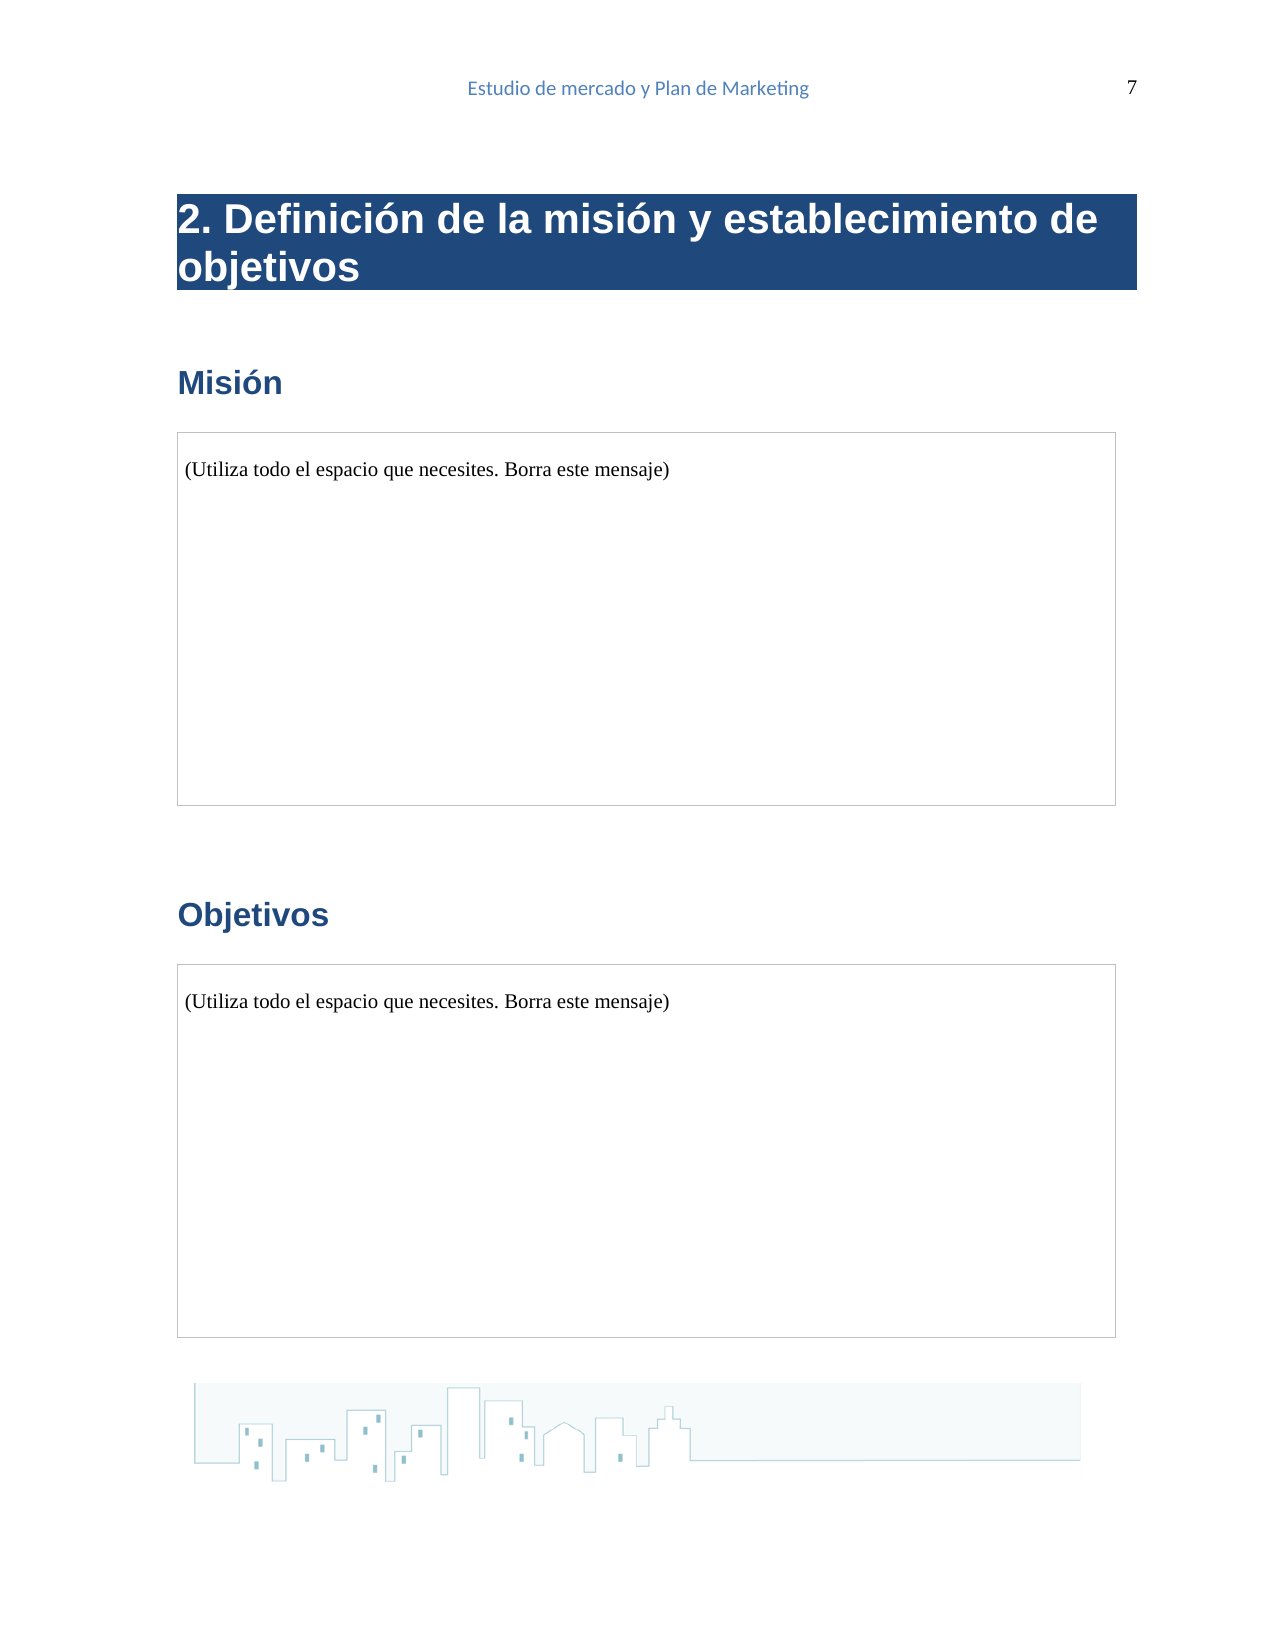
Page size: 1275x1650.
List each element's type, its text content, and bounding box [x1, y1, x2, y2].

text 2. Definición de la misión y establecimiento de objetivos [177, 194, 1137, 290]
picture [193, 1383, 1081, 1482]
table_header (Utiliza todo el espacio que necesites. Borra este mensaje) [178, 433, 1115, 805]
table_header (Utiliza todo el espacio que necesites. Borra este mensaje) [178, 965, 1115, 1337]
subtitle Misión [177, 363, 1137, 401]
subtitle Objetivos [177, 895, 1137, 933]
